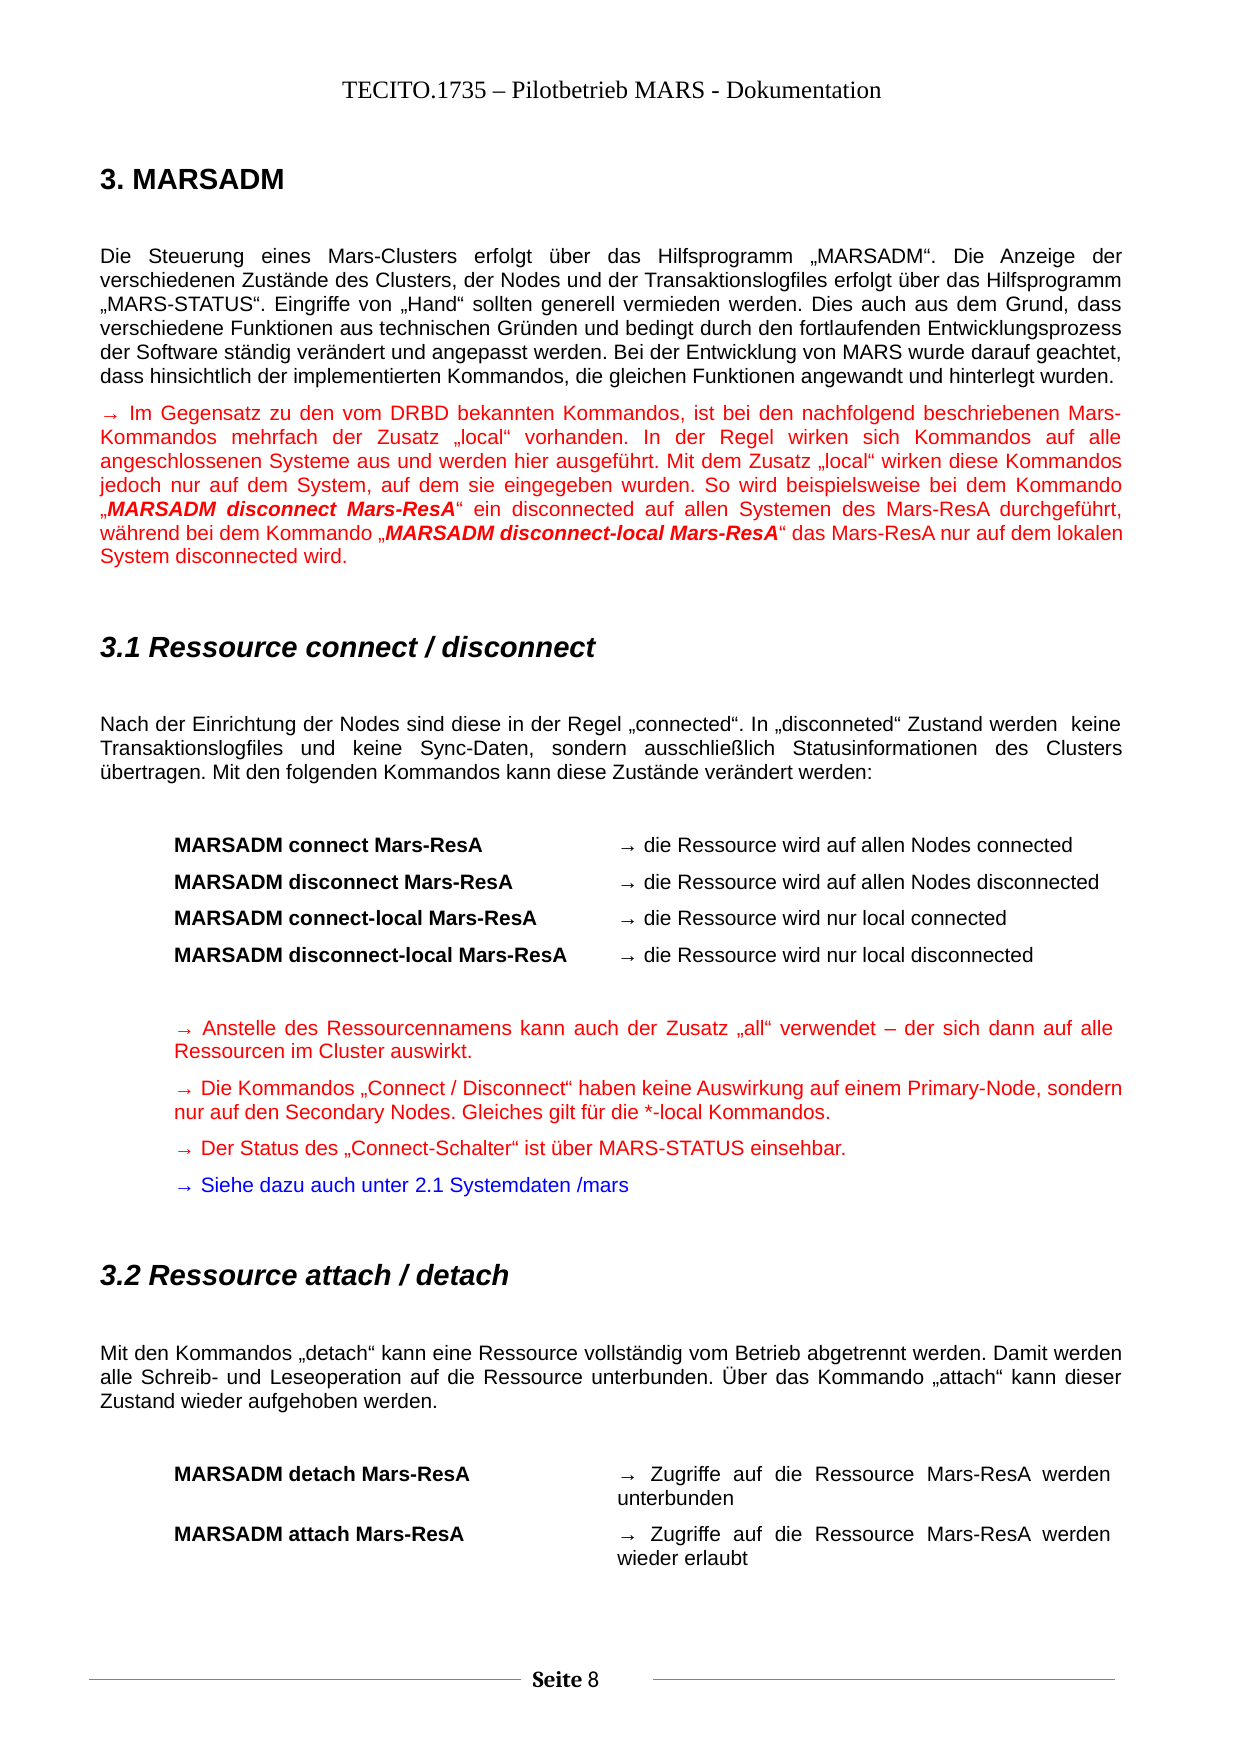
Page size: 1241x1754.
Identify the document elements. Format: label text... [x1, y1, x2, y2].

text MARSADM disconnect-local Mars-ResA → die Ressource wird nur local disconnected [174, 942, 1123, 966]
text MARSADM connect Mars-ResA → die Ressource wird auf allen Nodes connected [174, 833, 1123, 857]
text → Der Status des „Connect-Schalter“ ist über MARS-STATUS einsehbar. [100, 1136, 1123, 1160]
subtitle 3. MARSADM [100, 162, 1123, 195]
text Nach der Einrichtung der Nodes sind diese in der Regel „connected“. In „disconneted“ Zustand werden keine Transaktionslogfiles und keine Sync-Daten, sondern ausschließlich Statusinformationen des Clusters übertragen. Mit den folgenden Kommandos kann diese Zustände verändert werden: [100, 712, 1123, 784]
text → Anstelle des Ressourcennamens kann auch der Zusatz „all“ verwendet – der sich dann auf alle Ressourcen im Cluster auswirkt. [100, 1015, 1123, 1063]
subtitle 3.1 Ressource connect / disconnect [100, 630, 1123, 663]
text Die Steuerung eines Mars-Clusters erfolgt über das Hilfsprogramm „MARSADM“. Die Anzeige der verschiedenen Zustände des Clusters, der Nodes und der Transaktionslogfiles erfolgt über das Hilfsprogramm „MARS-STATUS“. Eingriffe von „Hand“ sollten generell vermieden werden. Dies auch aus dem Grund, dass verschiedene Funktionen aus technischen Gründen und bedingt durch den fortlaufenden Entwicklungsprozess der Software ständig verändert und angepasst werden. Bei der Entwicklung von MARS wurde darauf geachtet, dass hinsichtlich der implementierten Kommandos, die gleichen Funktionen angewandt und hinterlegt wurden. [100, 244, 1123, 388]
text MARSADM detach Mars-ResA → Zugriffe auf die Ressource Mars-ResA werden unterbunden [174, 1461, 1123, 1509]
text Mit den Kommandos „detach“ kann eine Ressource vollständig vom Betrieb abgetrennt werden. Damit werden alle Schreib- und Leseoperation auf die Ressource unterbunden. Über das Kommando „attach“ kann dieser Zustand wieder aufgehoben werden. [100, 1341, 1123, 1412]
text MARSADM disconnect Mars-ResA → die Ressource wird auf allen Nodes disconnected [174, 869, 1123, 893]
text → Im Gegensatz zu den vom DRBD bekannten Kommandos, ist bei den nachfolgend beschriebenen Mars- Kommandos mehrfach der Zusatz „local“ vorhanden. In der Regel wirken sich Kommandos auf alle angeschlossenen Systeme aus und werden hier ausgeführt. Mit dem Zusatz „local“ wirken diese Kommandos jedoch nur auf dem System, auf dem sie eingegeben wurden. So wird beispielsweise bei dem Kommando „MARSADM disconnect Mars-ResA“ ein disconnected auf allen Systemen des Mars-ResA durchgeführt, während bei dem Kommando „MARSADM disconnect-local Mars-ResA“ das Mars-ResA nur auf dem lokalen System disconnected wird. [100, 401, 1123, 568]
text → Die Kommandos „Connect / Disconnect“ haben keine Auswirkung auf einem Primary-Node, sondern nur auf den Secondary Nodes. Gleiches gilt für die *-local Kommandos. [100, 1076, 1123, 1124]
text MARSADM connect-local Mars-ResA → die Ressource wird nur local connected [174, 906, 1123, 930]
subtitle 3.2 Ressource attach / detach [100, 1258, 1123, 1292]
text → Siehe dazu auch unter 2.1 Systemdaten /mars [100, 1173, 1123, 1197]
text MARSADM attach Mars-ResA → Zugriffe auf die Ressource Mars-ResA werden wieder erlaubt [100, 1522, 1123, 1570]
